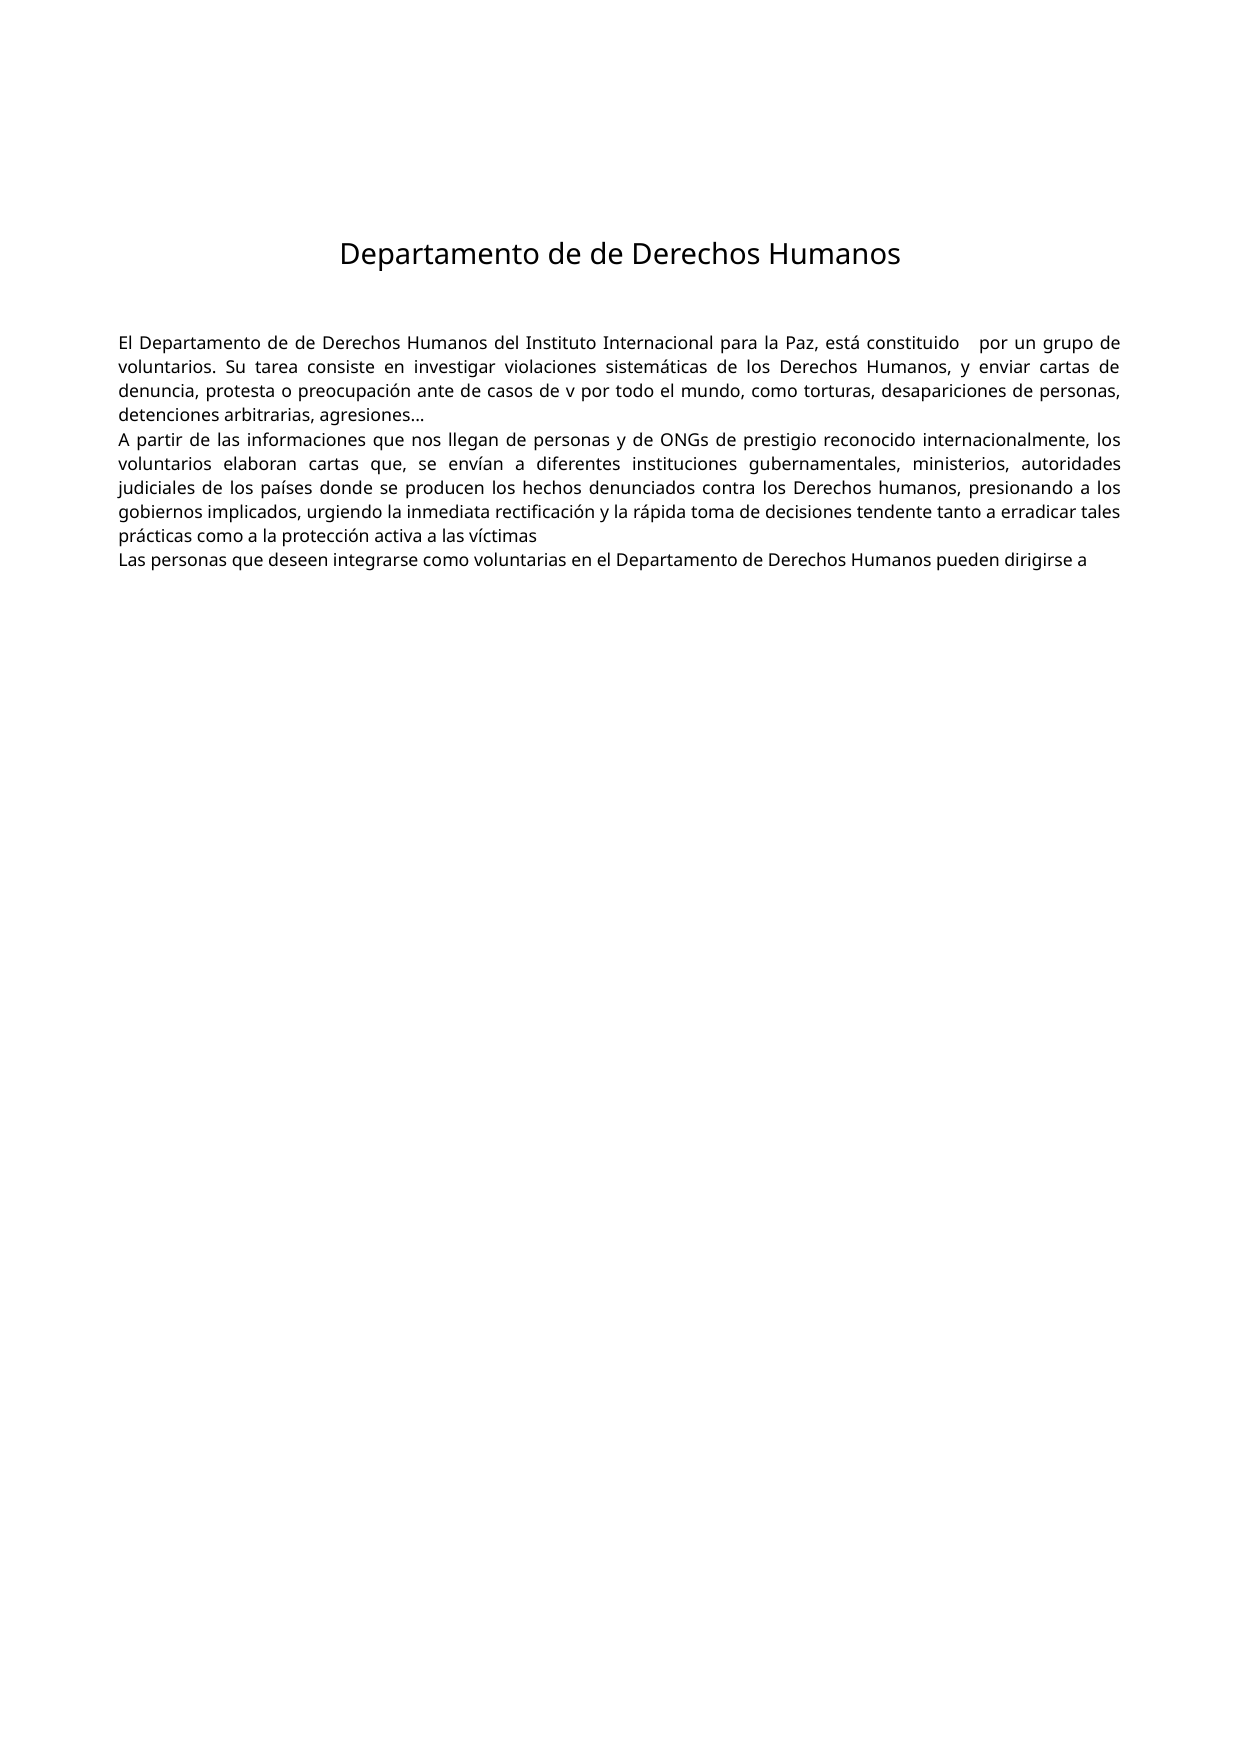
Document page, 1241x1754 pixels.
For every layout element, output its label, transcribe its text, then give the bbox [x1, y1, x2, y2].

text Departamento de de Derechos Humanos [118, 233, 1122, 273]
text A partir de las informaciones que nos llegan de personas y de ONGs de prestigio reconocido internacionalmente, los voluntarios elaboran cartas que, se envían a diferentes instituciones gubernamentales, ministerios, autoridades judiciales de los países donde se producen los hechos denunciados contra los Derechos humanos, presionando a los gobiernos implicados, urgiendo la inmediata rectificación y la rápida toma de decisiones tendente tanto a erradicar tales prácticas como a la protección activa a las víctimas [118, 427, 1122, 548]
text Las personas que deseen integrarse como voluntarias en el Departamento de Derechos Humanos pueden dirigirse a [118, 548, 1122, 572]
text El Departamento de de Derechos Humanos del Instituto Internacional para la Paz, está constituido por un grupo de voluntarios. Su tarea consiste en investigar violaciones sistemáticas de los Derechos Humanos, y enviar cartas de denuncia, protesta o preocupación ante de casos de v por todo el mundo, como torturas, desapariciones de personas, detenciones arbitrarias, agresiones... [118, 330, 1122, 427]
